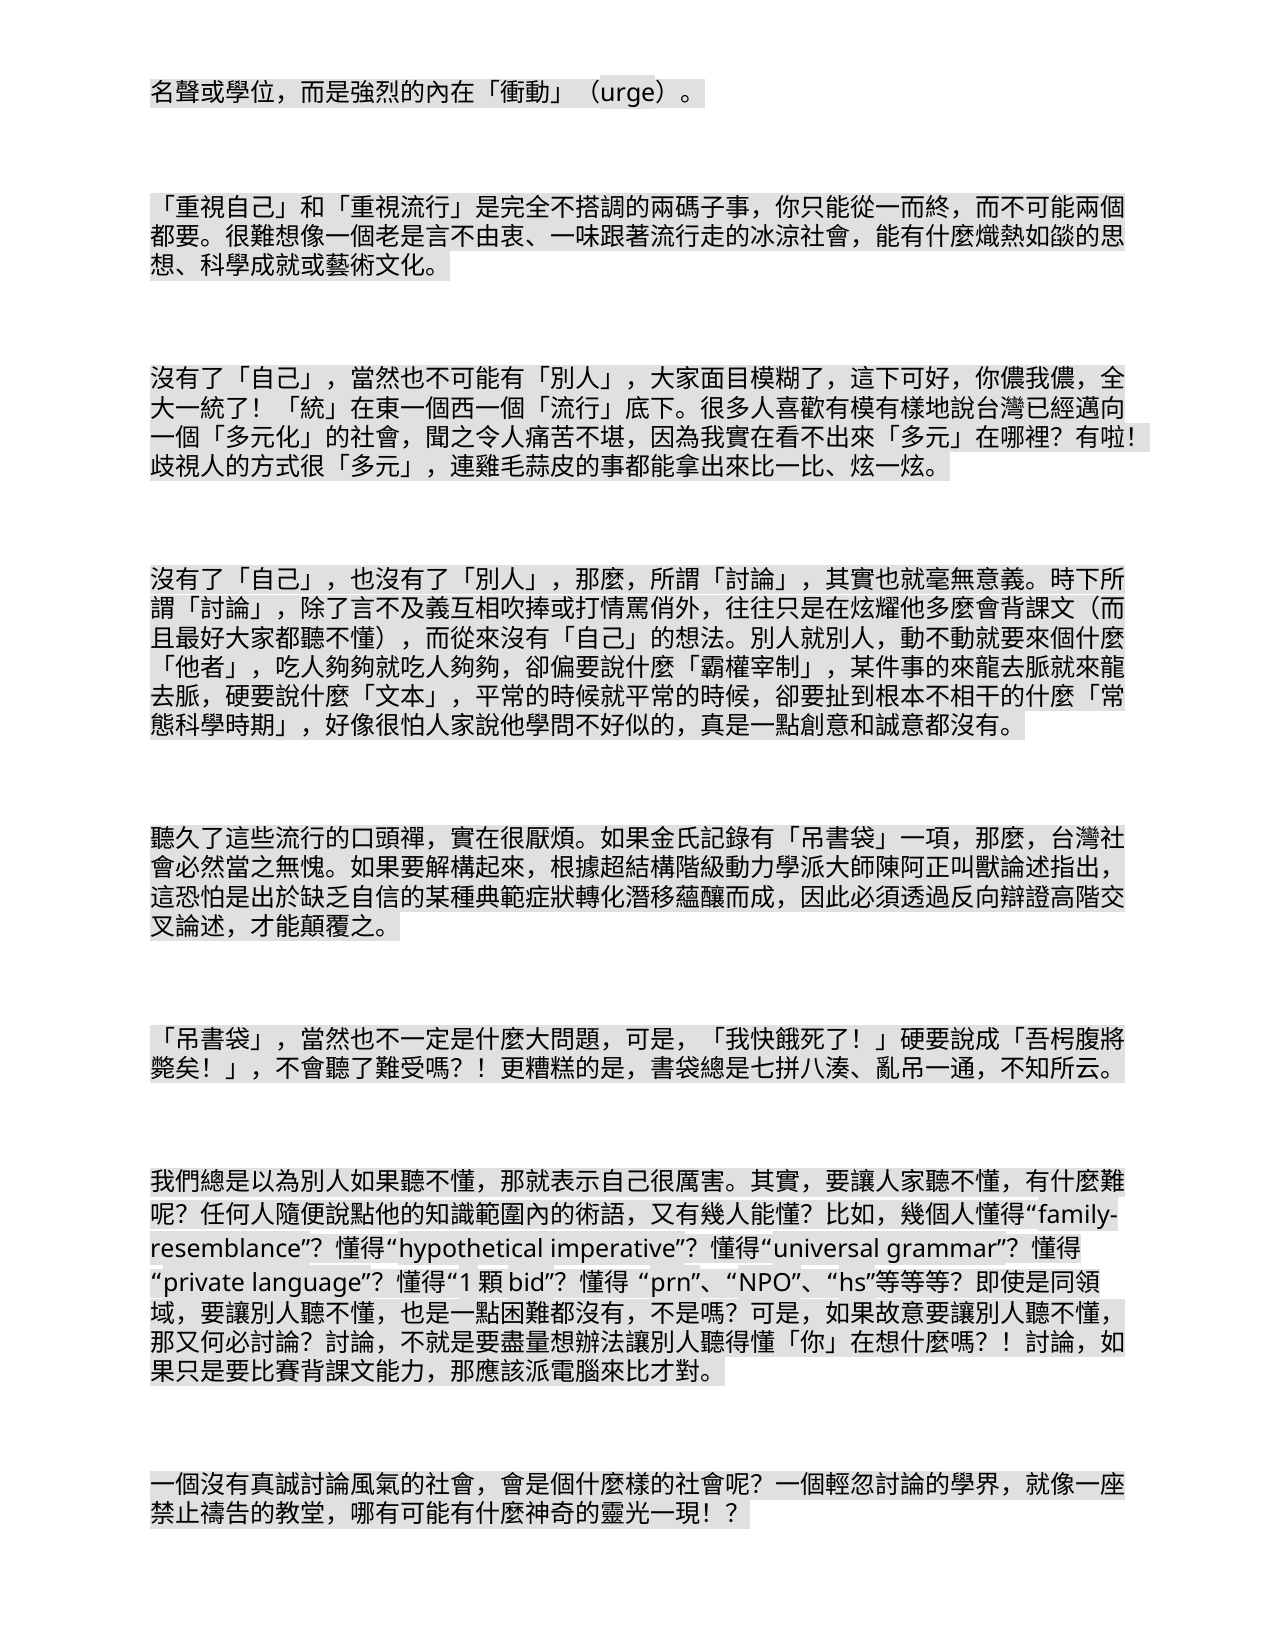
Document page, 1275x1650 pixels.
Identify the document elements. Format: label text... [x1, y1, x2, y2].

text 我們總是以為別人如果聽不懂，那就表示自己很厲害。其實，要讓人家聽不懂，有什麼難呢？任何人隨便說點他的知識範圍內的術語，又有幾人能懂？比如，幾個人懂得“family-resemblance”？懂得“hypothetical imperative”？懂得“universal grammar”？懂得“private language”？懂得“1顆bid”？懂得 “prn”、“NPO”、“hs”等等等？即使是同領域，要讓別人聽不懂，也是一點困難都沒有，不是嗎？可是，如果故意要讓別人聽不懂，那又何必討論？討論，不就是要盡量想辦法讓別人聽得懂「你」在想什麼嗎？！討論，如果只是要比賽背課文能力，那應該派電腦來比才對。 [150, 1168, 1125, 1386]
text 一個沒有真誠討論風氣的社會，會是個什麼樣的社會呢？一個輕忽討論的學界，就像一座禁止禱告的教堂，哪有可能有什麼神奇的靈光一現！？ [150, 1471, 1125, 1529]
text 沒有了「自己」，當然也不可能有「別人」，大家面目模糊了，這下可好，你儂我儂，全大一統了！「統」在東一個西一個「流行」底下。很多人喜歡有模有樣地說台灣已經邁向一個「多元化」的社會，聞之令人痛苦不堪，因為我實在看不出來「多元」在哪裡？有啦！歧視人的方式很「多元」，連雞毛蒜皮的事都能拿出來比一比、炫一炫。 [150, 365, 1125, 481]
text 聽久了這些流行的口頭禪，實在很厭煩。如果金氏記錄有「吊書袋」一項，那麼，台灣社會必然當之無愧。如果要解構起來，根據超結構階級動力學派大師陳阿正叫獸論述指出，這恐怕是出於缺乏自信的某種典範症狀轉化潛移蘊釀而成，因此必須透過反向辯證高階交叉論述，才能顛覆之。 [150, 824, 1125, 941]
text 何以致之？也許，我們誤解了某些事物的本質。簡單說﹕學術跟藝術一樣，都不是「製造業」。如果你沒有那個衝動和適當機會，就不要去動筆，寧可讓業績掛零。它的優良產品，無法透過一定的製造程序而刻意產生，因為它的生產動力不是與它不相干的鈔票或職位或名聲或學位，而是強烈的內在「衝動」（urge）。 [150, 75, 1125, 109]
text 「重視自己」和「重視流行」是完全不搭調的兩碼子事，你只能從一而終，而不可能兩個都要。很難想像一個老是言不由衷、一味跟著流行走的冰涼社會，能有什麼熾熱如燄的思想、科學成就或藝術文化。 [150, 193, 1125, 281]
text 「吊書袋」，當然也不一定是什麼大問題，可是，「我快餓死了！」硬要說成「吾枵腹將斃矣！」，不會聽了難受嗎？！更糟糕的是，書袋總是七拼八湊、亂吊一通，不知所云。 [150, 1025, 1125, 1083]
text 沒有了「自己」，也沒有了「別人」，那麼，所謂「討論」，其實也就毫無意義。時下所謂「討論」，除了言不及義互相吹捧或打情罵俏外，往往只是在炫耀他多麼會背課文（而且最好大家都聽不懂），而從來沒有「自己」的想法。別人就別人，動不動就要來個什麼「他者」，吃人夠夠就吃人夠夠，卻偏要說什麼「霸權宰制」，某件事的來龍去脈就來龍去脈，硬要說什麼「文本」，平常的時候就平常的時候，卻要扯到根本不相干的什麼「常態科學時期」，好像很怕人家說他學問不好似的，真是一點創意和誠意都沒有。 [150, 565, 1125, 740]
